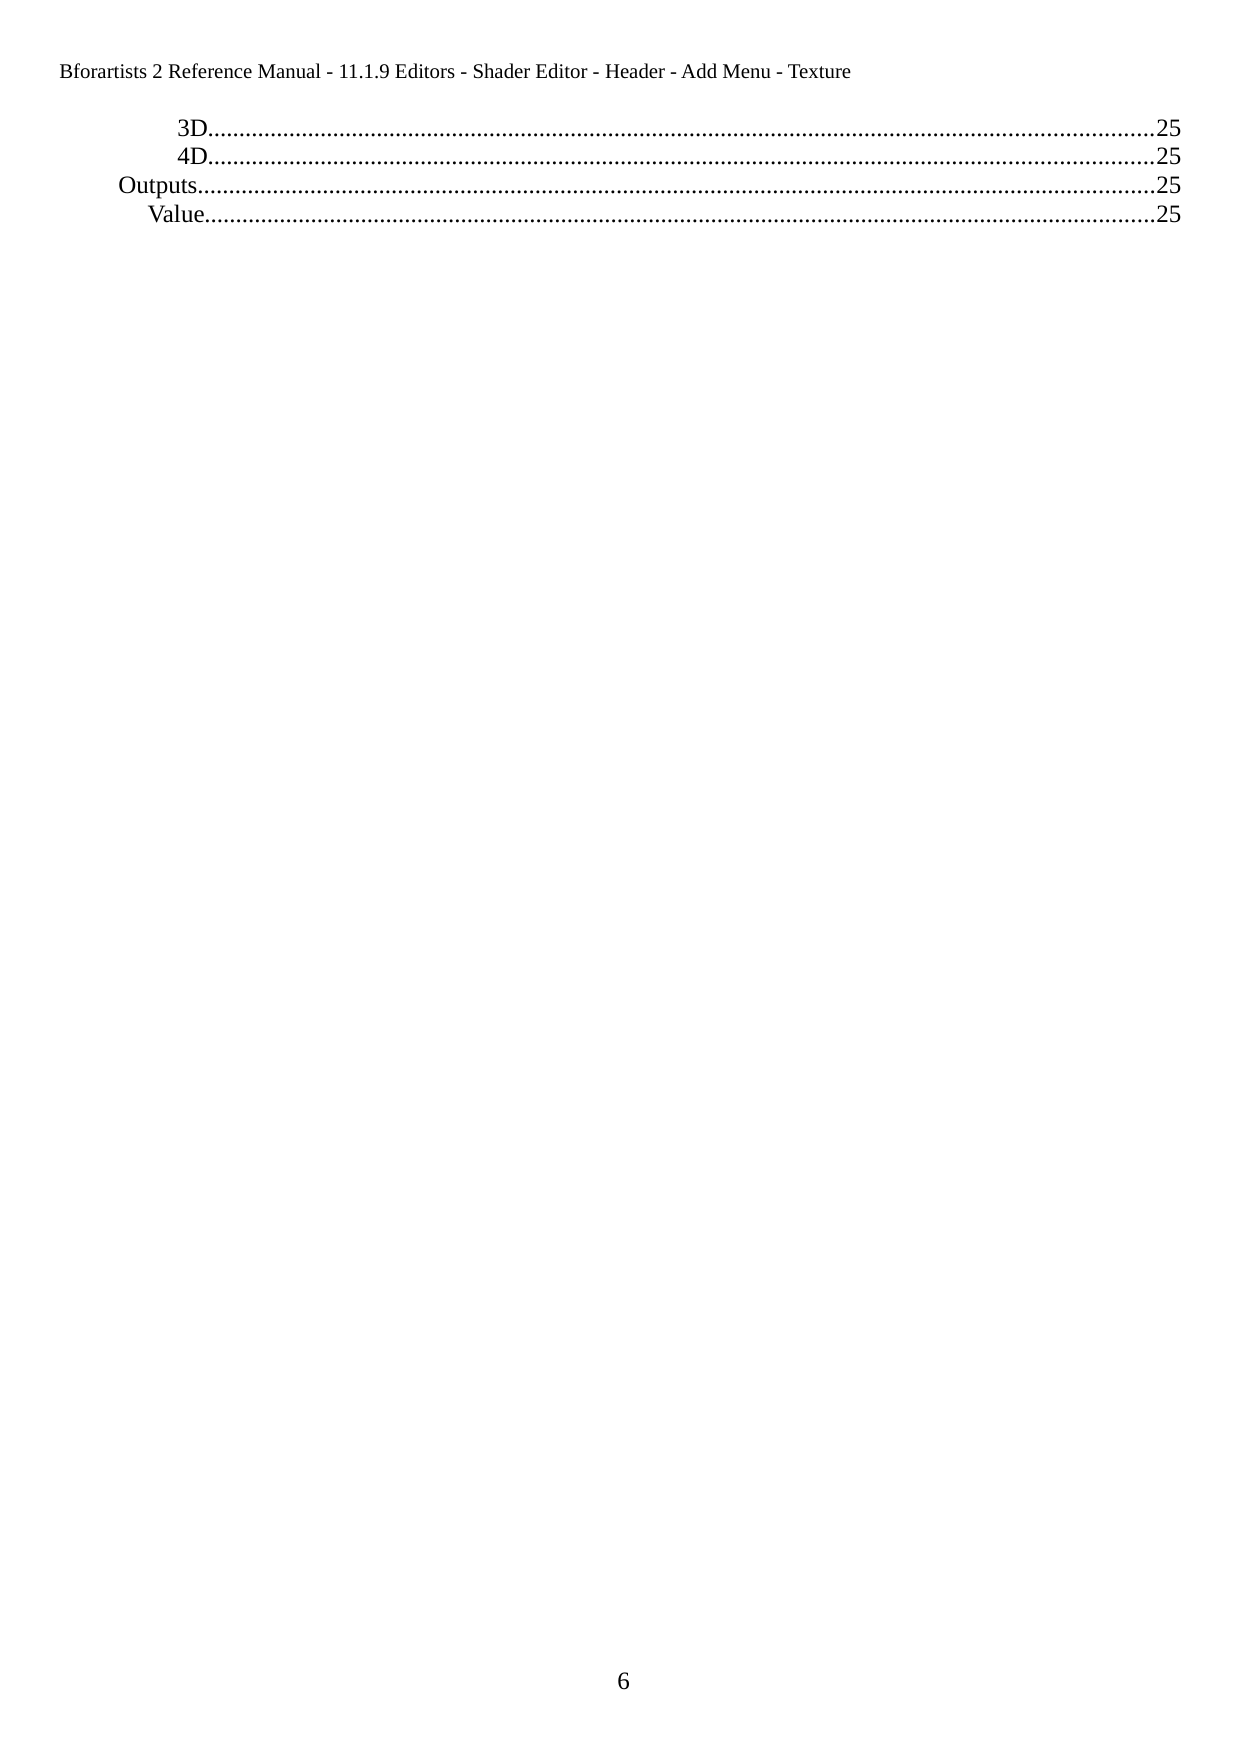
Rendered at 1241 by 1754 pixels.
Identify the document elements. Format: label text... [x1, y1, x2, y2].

text Value 25 [147, 199, 1181, 228]
text 3D 25 [177, 113, 1181, 141]
text Outputs 25 [118, 170, 1181, 199]
text 4D 25 [177, 141, 1181, 170]
